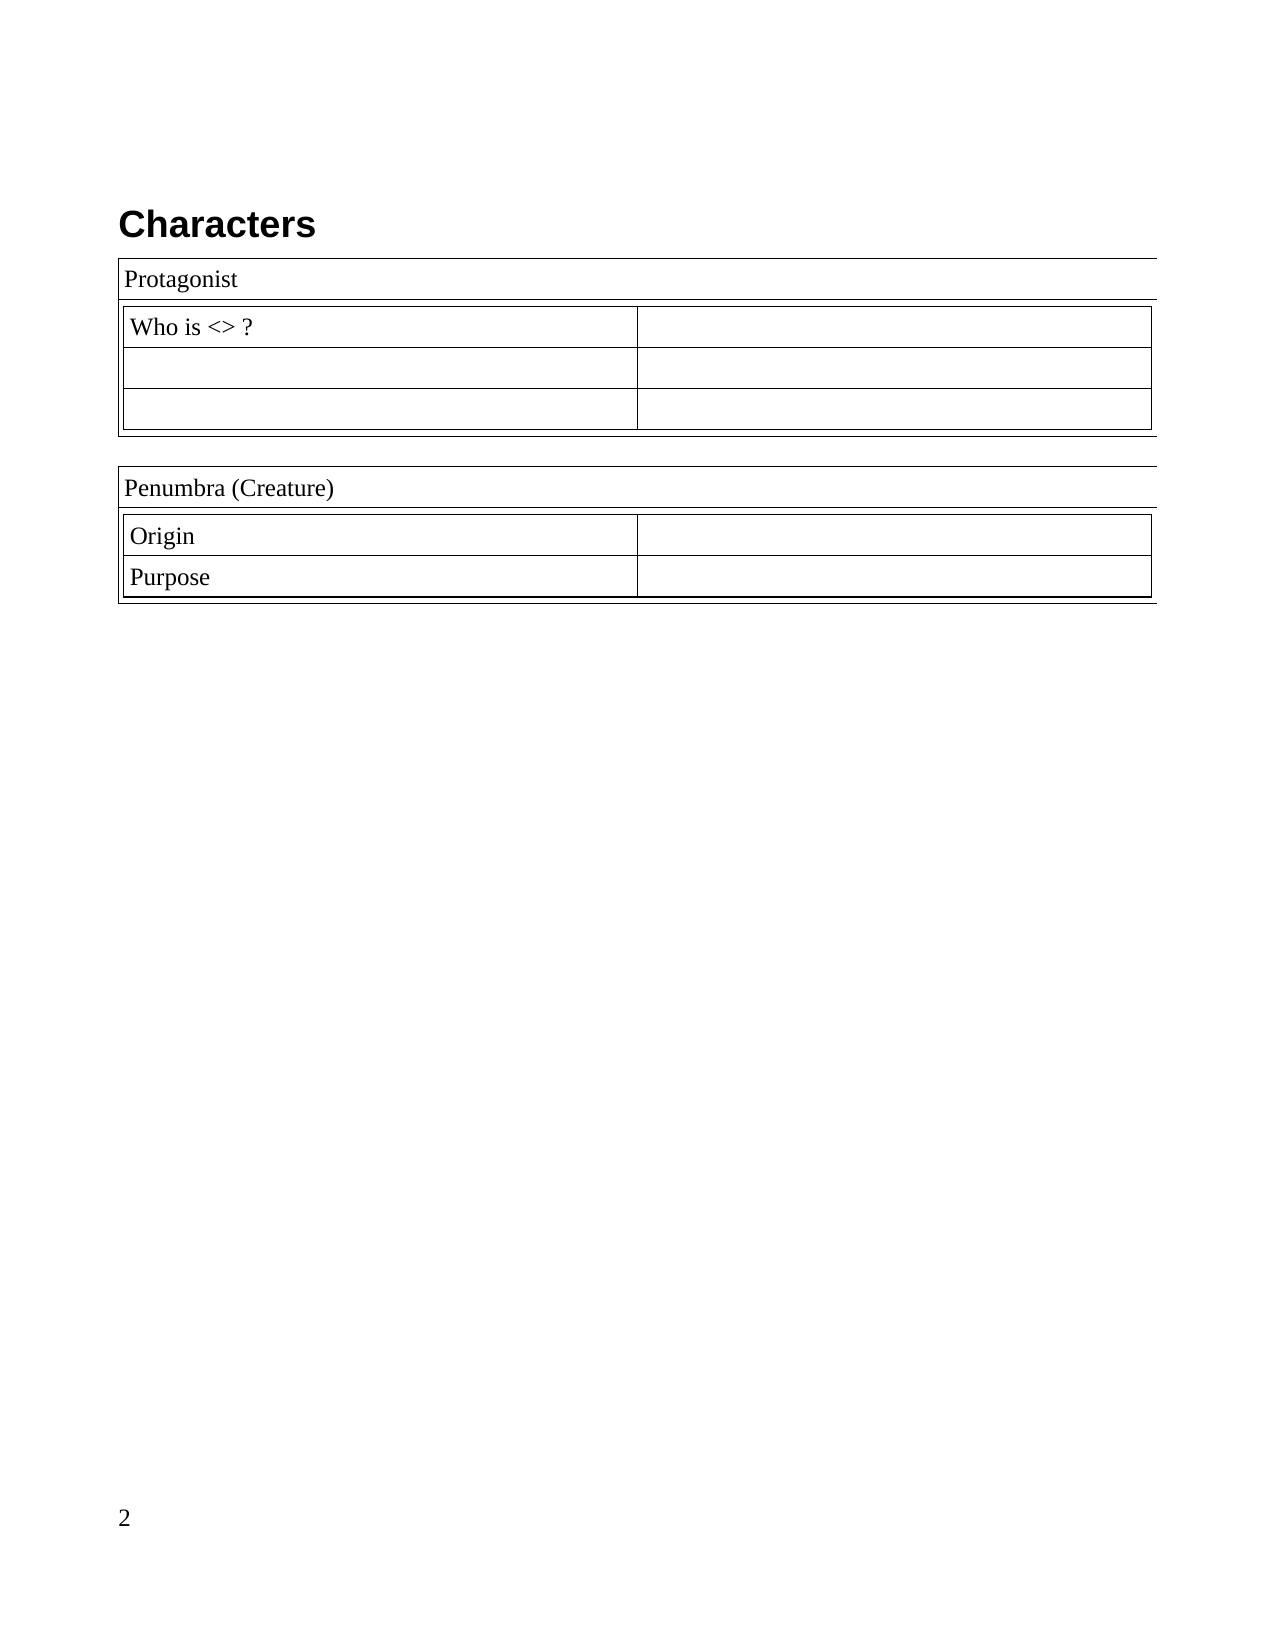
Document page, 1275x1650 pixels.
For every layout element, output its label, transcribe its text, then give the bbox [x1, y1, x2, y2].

table_cell [124, 348, 637, 388]
table_cell [119, 300, 1157, 436]
table_cell [638, 389, 1151, 429]
table_cell [638, 556, 1151, 596]
table_cell [638, 348, 1151, 388]
table_header Who is <> ? [124, 307, 637, 347]
table_header [638, 307, 1151, 347]
table_cell [119, 508, 1157, 603]
subtitle Characters [118, 201, 1157, 245]
table_header Origin [124, 515, 637, 555]
table_header Penumbra (Creature) [119, 467, 1157, 507]
table_header [638, 515, 1151, 555]
table_cell Purpose [124, 556, 637, 596]
table_cell [124, 389, 637, 429]
table_header Protagonist [119, 259, 1157, 299]
